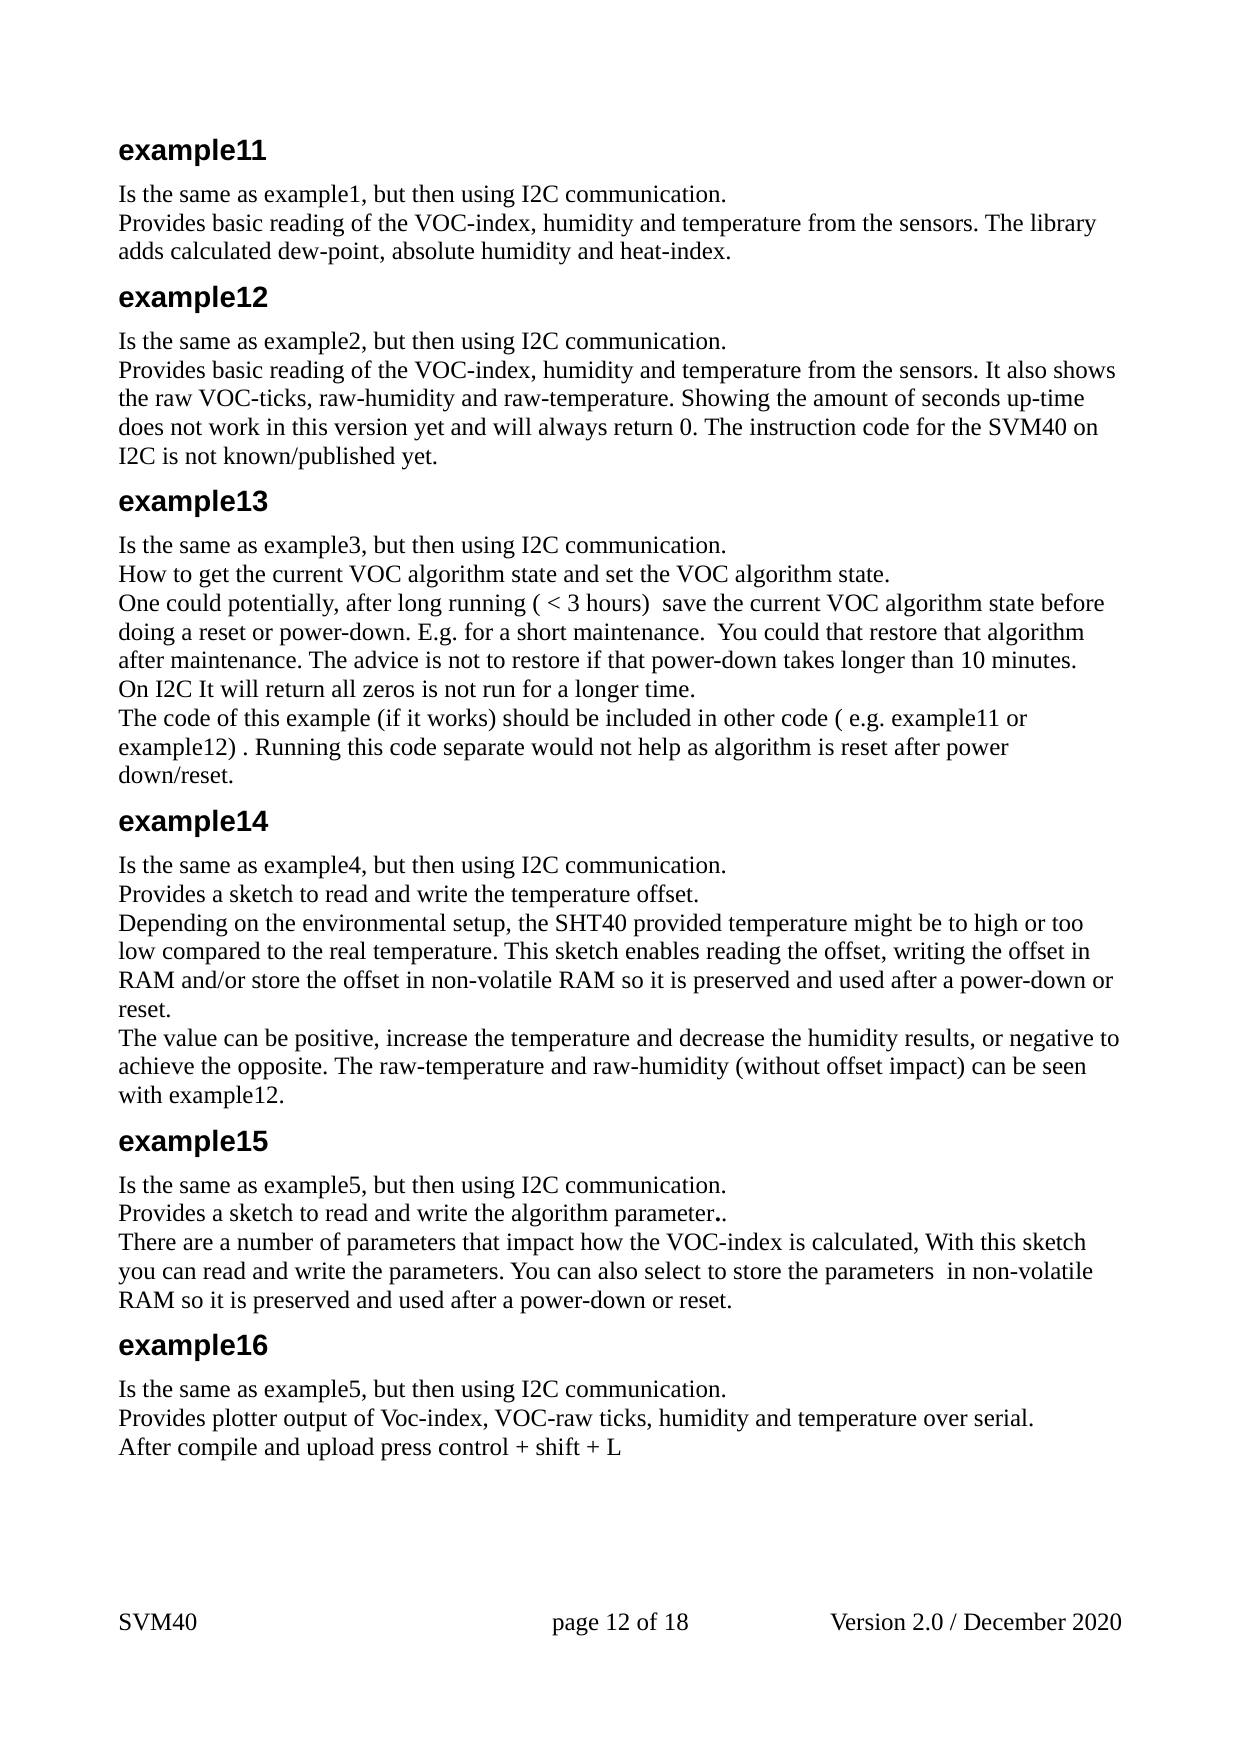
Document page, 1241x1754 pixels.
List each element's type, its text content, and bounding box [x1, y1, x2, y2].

text How to get the current VOC algorithm state and set the VOC algorithm state. [118, 559, 1122, 588]
subtitle example11 [118, 133, 1122, 166]
text Provides plotter output of Voc-index, VOC-raw ticks, humidity and temperature over serial. [118, 1403, 1122, 1432]
subtitle example12 [118, 280, 1122, 313]
text Is the same as example4, but then using I2C communication. [118, 850, 1122, 879]
text Provides basic reading of the VOC-index, humidity and temperature from the sensors. It also shows the raw VOC-ticks, raw-humidity and raw-temperature. Showing the amount of seconds up-time does not work in this version yet and will always return 0. The instruction code for the SVM40 on I2C is not known/published yet. [118, 355, 1122, 470]
text One could potentially, after long running ( < 3 hours) save the current VOC algorithm state before doing a reset or power-down. E.g. for a short maintenance. You could that restore that algorithm after maintenance. The advice is not to restore if that power-down takes longer than 10 minutes. [118, 588, 1122, 674]
text After compile and upload press control + shift + L [118, 1432, 1122, 1461]
text The value can be positive, increase the temperature and decrease the humidity results, or negative to achieve the opposite. The raw-temperature and raw-humidity (without offset impact) can be seen with example12. [118, 1023, 1122, 1109]
text Provides a sketch to read and write the temperature offset. [118, 879, 1122, 908]
text Provides a sketch to read and write the algorithm parameter.. [118, 1198, 1122, 1227]
subtitle example16 [118, 1328, 1122, 1362]
text There are a number of parameters that impact how the VOC-index is calculated, With this sketch you can read and write the parameters. You can also select to store the parameters in non-volatile RAM so it is preserved and used after a power-down or reset. [118, 1227, 1122, 1313]
text Is the same as example3, but then using I2C communication. [118, 531, 1122, 559]
text Is the same as example5, but then using I2C communication. [118, 1374, 1122, 1403]
text Is the same as example5, but then using I2C communication. [118, 1170, 1122, 1198]
text Is the same as example1, but then using I2C communication. [118, 179, 1122, 208]
text Is the same as example2, but then using I2C communication. [118, 326, 1122, 355]
text The code of this example (if it works) should be included in other code ( e.g. example11 or example12) . Running this code separate would not help as algorithm is reset after power down/reset. [118, 703, 1122, 789]
text Depending on the environmental setup, the SHT40 provided temperature might be to high or too low compared to the real temperature. This sketch enables reading the offset, writing the offset in RAM and/or store the offset in non-volatile RAM so it is preserved and used after a power-down or reset. [118, 908, 1122, 1023]
text On I2C It will return all zeros is not run for a longer time. [118, 674, 1122, 703]
text Provides basic reading of the VOC-index, humidity and temperature from the sensors. The library adds calculated dew-point, absolute humidity and heat-index. [118, 208, 1122, 265]
subtitle example13 [118, 484, 1122, 518]
subtitle example15 [118, 1123, 1122, 1157]
subtitle example14 [118, 804, 1122, 838]
